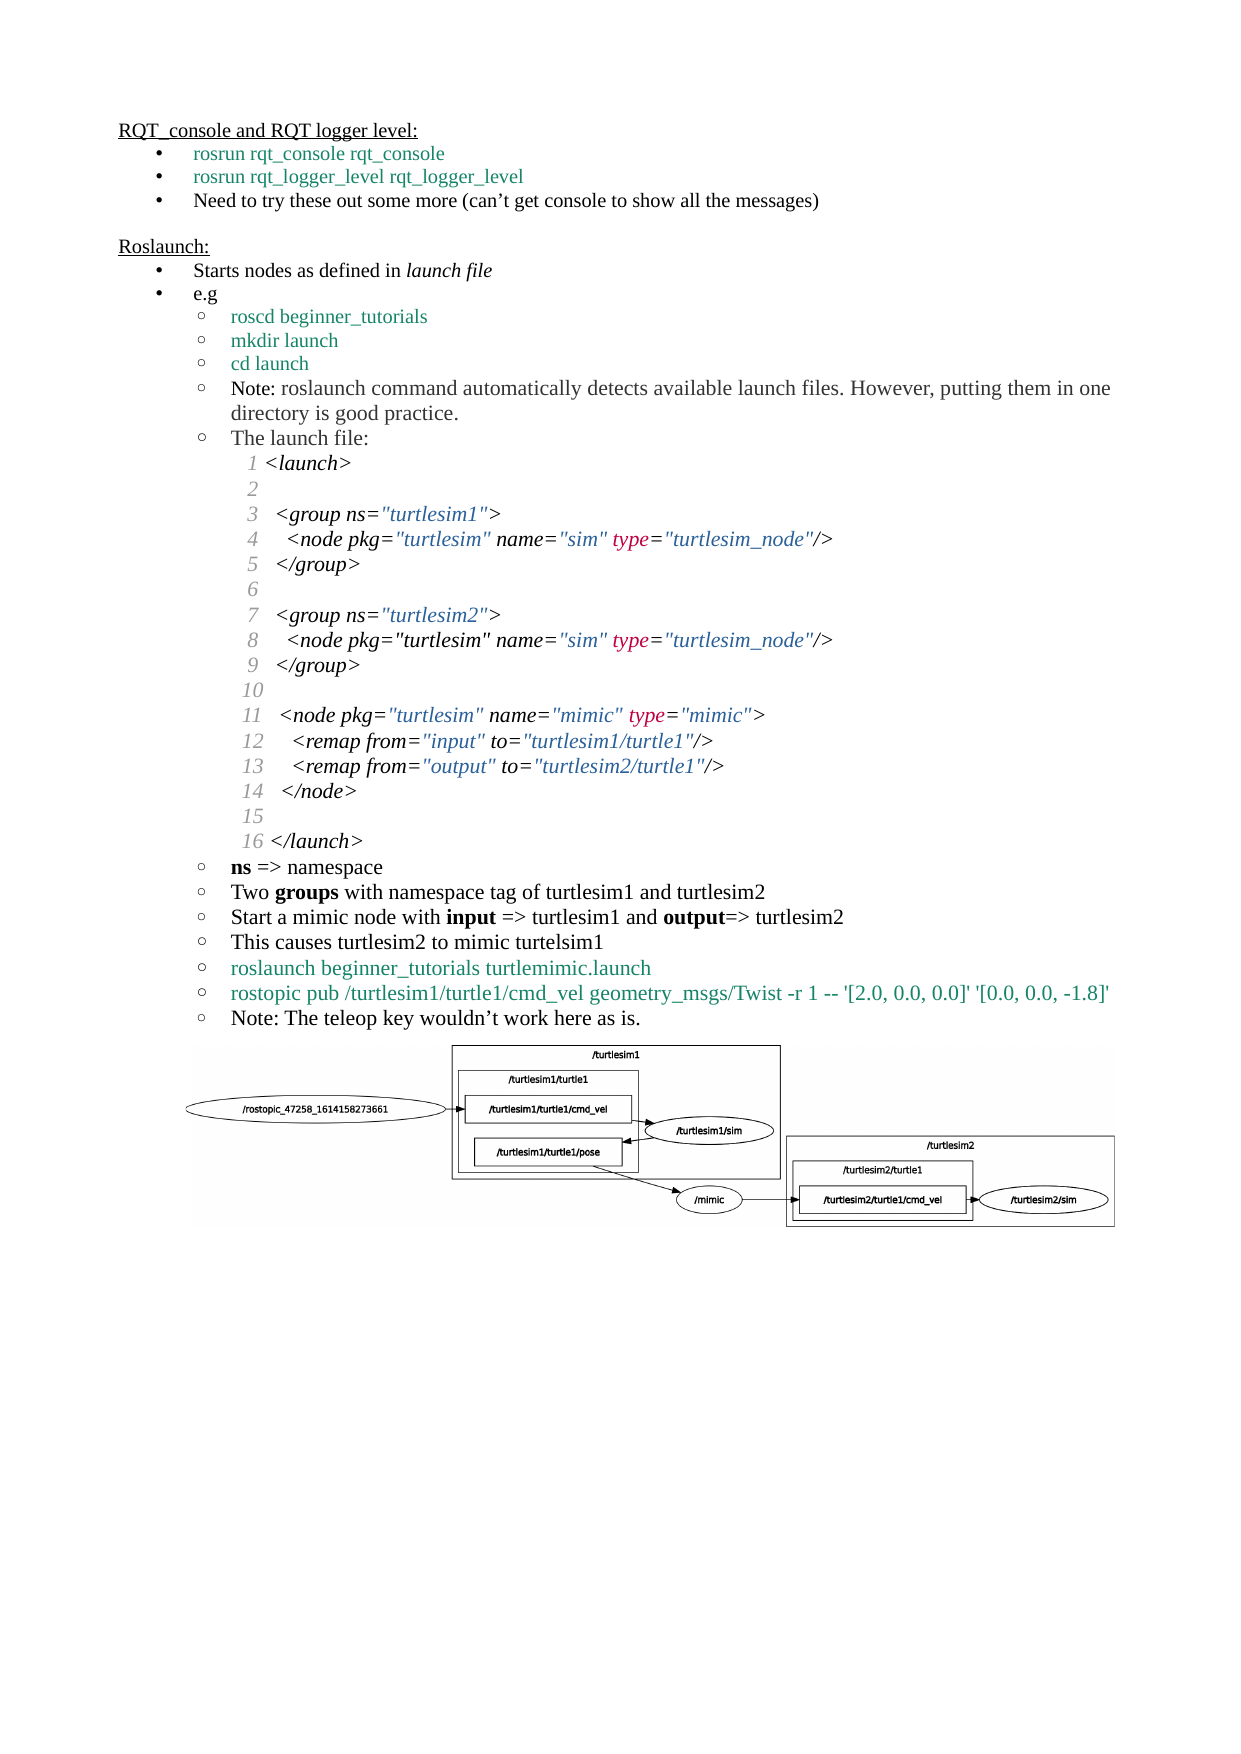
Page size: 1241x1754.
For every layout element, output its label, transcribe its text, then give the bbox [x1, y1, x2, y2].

list 9 </group> [193, 652, 1122, 677]
picture [185, 1045, 1115, 1227]
list 16 </launch> [193, 828, 1122, 854]
list mkdir launch [193, 328, 1122, 351]
list 1 <launch> [193, 450, 1122, 476]
text Roslaunch: [118, 235, 1122, 258]
list 2 [193, 476, 1122, 501]
list 3 <group ns="turtlesim1"> [193, 501, 1122, 526]
list rosrun rqt_console rqt_console [156, 141, 1122, 165]
list 11 <node pkg="turtlesim" name="mimic" type="mimic"> [193, 702, 1122, 728]
list Note: roslaunch command automatically detects available launch files. However, putting them in one directory is good practice. [193, 375, 1122, 425]
list 8 <node pkg="turtlesim" name="sim" type="turtlesim_node"/> [193, 627, 1122, 652]
list e.g [156, 281, 1122, 305]
list Starts nodes as defined in launch file [156, 258, 1122, 281]
list Start a mimic node with input => turtlesim1 and output=> turtlesim2 [193, 904, 1122, 929]
list 15 [193, 803, 1122, 828]
list Need to try these out some more (can’t get console to show all the messages) [156, 188, 1122, 211]
list 6 [193, 576, 1122, 602]
list cd launch [193, 351, 1122, 375]
list This causes turtlesim2 to mimic turtelsim1 [193, 929, 1122, 954]
list 10 [193, 677, 1122, 702]
list Two groups with namespace tag of turtlesim1 and turtlesim2 [193, 879, 1122, 904]
list roslaunch beginner_tutorials turtlemimic.launch [193, 954, 1122, 980]
list 5 </group> [193, 551, 1122, 576]
list 13 <remap from="output" to="turtlesim2/turtle1"/> [193, 753, 1122, 778]
list rosrun rqt_logger_level rqt_logger_level [156, 165, 1122, 188]
list 14 </node> [193, 778, 1122, 803]
list 12 <remap from="input" to="turtlesim1/turtle1"/> [193, 728, 1122, 753]
list roscd beginner_tutorials [193, 305, 1122, 328]
text RQT_console and RQT logger level: [118, 118, 1122, 141]
list Note: The teleop key wouldn’t work here as is. [193, 1005, 1122, 1030]
list rostopic pub /turtlesim1/turtle1/cmd_vel geometry_msgs/Twist -r 1 -- '[2.0, 0.0, 0.0]' '[0.0, 0.0, -1.8]' [193, 980, 1122, 1005]
list The launch file: [193, 425, 1122, 450]
list 4 <node pkg="turtlesim" name="sim" type="turtlesim_node"/> [193, 526, 1122, 551]
list ns => namespace [193, 854, 1122, 879]
list 7 <group ns="turtlesim2"> [193, 602, 1122, 627]
